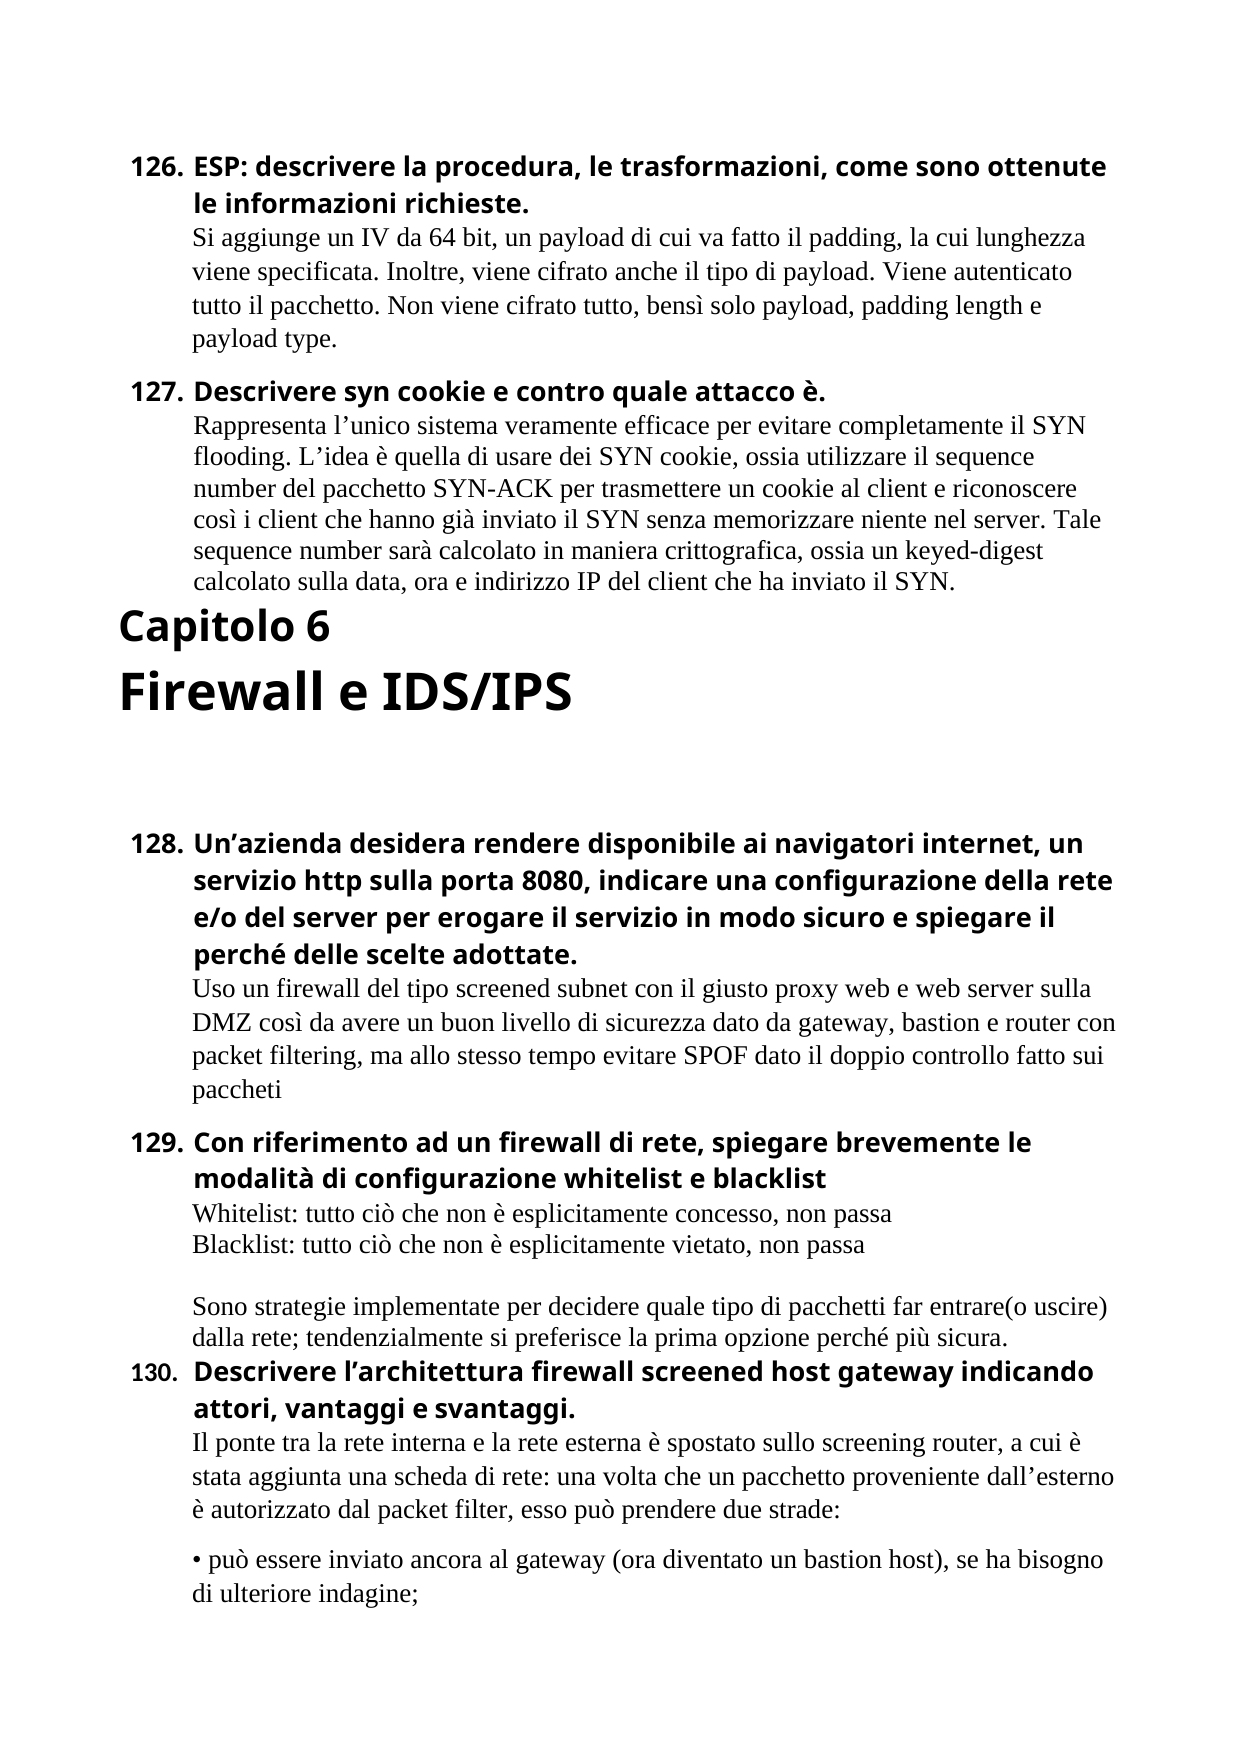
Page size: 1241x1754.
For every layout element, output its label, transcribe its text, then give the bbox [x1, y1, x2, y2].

text Si aggiunge un IV da 64 bit, un payload di cui va fatto il padding, la cui lunghezza viene specificata. Inoltre, viene cifrato anche il tipo di payload. Viene autenticato tutto il pacchetto. Non viene cifrato tutto, bensì solo payload, padding length e payload type. [118, 221, 1122, 353]
text Whitelist: tutto ciò che non è esplicitamente concesso, non passa [118, 1197, 1122, 1228]
text Blacklist: tutto ciò che non è esplicitamente vietato, non passa [118, 1228, 1122, 1259]
list Descrivere l’architettura firewall screened host gateway indicando attori, vantaggi e svantaggi. [130, 1353, 1122, 1426]
text Sono strategie implementate per decidere quale tipo di pacchetti far entrare(o uscire) dalla rete; tendenzialmente si preferisce la prima opzione perché più sicura. [118, 1290, 1122, 1353]
text Il ponte tra la rete interna e la rete esterna è spostato sullo screening router, a cui è stata aggiunta una scheda di rete: una volta che un pacchetto proveniente dall’esterno è autorizzato dal packet filter, esso può prendere due strade: [118, 1426, 1122, 1524]
list Con riferimento ad un firewall di rete, spiegare brevemente le modalità di configurazione whitelist e blacklist [130, 1123, 1122, 1197]
text Uso un firewall del tipo screened subnet con il giusto proxy web e web server sulla DMZ così da avere un buon livello di sicurezza dato da gateway, bastion e router con packet filtering, ma allo stesso tempo evitare SPOF dato il doppio controllo fatto sui paccheti [118, 972, 1122, 1104]
list Descrivere syn cookie e contro quale attacco è. [130, 372, 1122, 409]
list Rappresenta l’unico sistema veramente efficace per evitare completamente il SYN flooding. L’idea è quella di usare dei SYN cookie, ossia utilizzare il sequence number del pacchetto SYN-ACK per trasmettere un cookie al client e riconoscere così i client che hanno già inviato il SYN senza memorizzare niente nel server. Tale sequence number sarà calcolato in maniera crittografica, ossia un keyed-digest calcolato sulla data, ora e indirizzo IP del client che ha inviato il SYN. [130, 409, 1122, 596]
list Un’azienda desidera rendere disponibile ai navigatori internet, un servizio http sulla porta 8080, indicare una configurazione della rete e/o del server per erogare il servizio in modo sicuro e spiegare il perché delle scelte adottate. [130, 825, 1122, 972]
list ESP: descrivere la procedura, le trasformazioni, come sono ottenute le informazioni richieste. [130, 148, 1122, 221]
text Capitolo 6 [118, 596, 1122, 654]
text Firewall e IDS/IPS [118, 654, 1122, 725]
text • può essere inviato ancora al gateway (ora diventato un bastion host), se ha bisogno di ulteriore indagine; [118, 1544, 1122, 1608]
